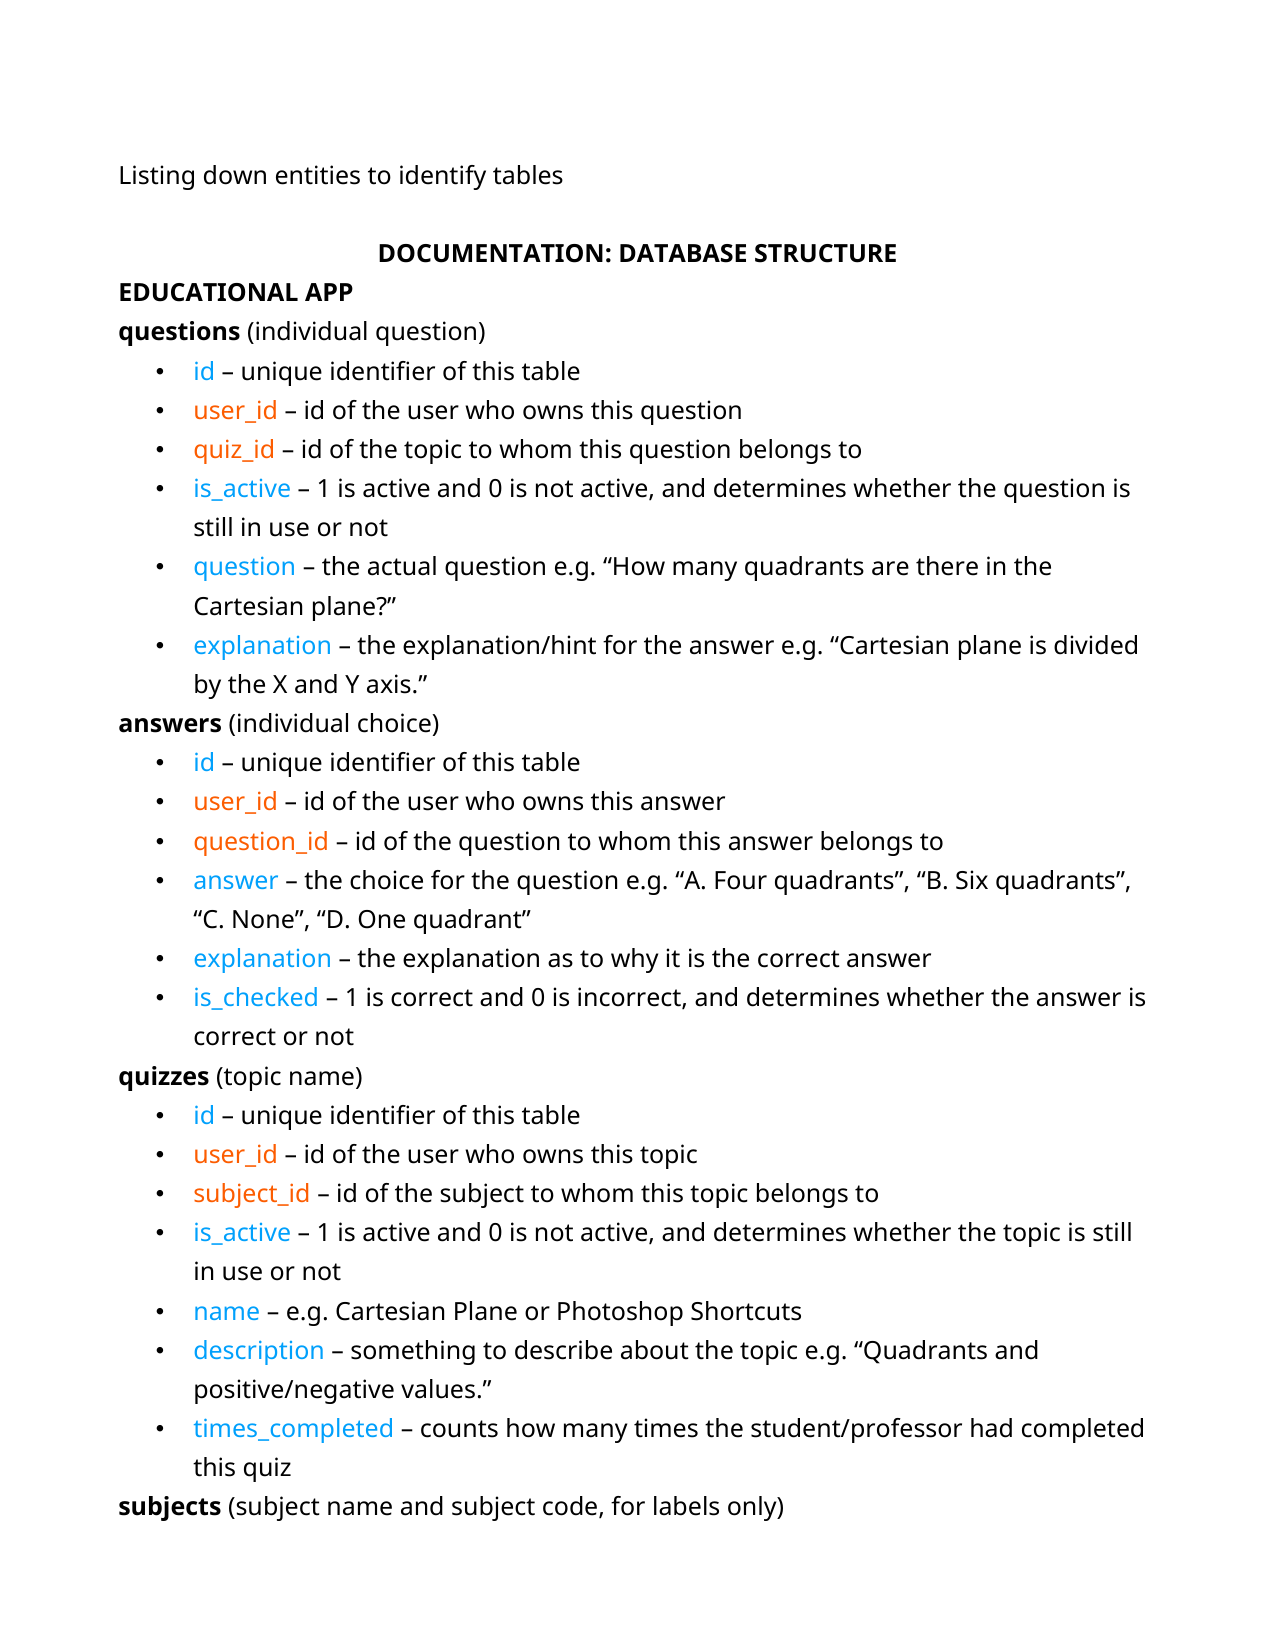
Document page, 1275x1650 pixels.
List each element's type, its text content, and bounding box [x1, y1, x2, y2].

list id – unique identifier of this table [156, 353, 1157, 387]
list question_id – id of the question to whom this answer belongs to [156, 823, 1157, 857]
list is_active – 1 is active and 0 is not active, and determines whether the question is still in use or not [156, 471, 1157, 544]
list explanation – the explanation as to why it is the correct answer [156, 941, 1157, 975]
list is_active – 1 is active and 0 is not active, and determines whether the topic is still in use or not [156, 1215, 1157, 1288]
list id – unique identifier of this table [156, 1097, 1157, 1131]
list is_checked – 1 is correct and 0 is incorrect, and determines whether the answer is correct or not [156, 980, 1157, 1053]
text quizzes (topic name) [118, 1058, 1157, 1092]
list user_id – id of the user who owns this topic [156, 1136, 1157, 1171]
text EDUCATIONAL APP [118, 275, 1157, 309]
list name – e.g. Cartesian Plane or Photoshop Shortcuts [156, 1293, 1157, 1327]
list answer – the choice for the question e.g. “A. Four quadrants”, “B. Six quadrants”, “C. None”, “D. One quadrant” [156, 862, 1157, 936]
text DOCUMENTATION: DATABASE STRUCTURE [118, 236, 1157, 270]
list user_id – id of the user who owns this question [156, 392, 1157, 426]
list explanation – the explanation/hint for the answer e.g. “Cartesian plane is divided by the X and Y axis.” [156, 627, 1157, 701]
list subject_id – id of the subject to whom this topic belongs to [156, 1176, 1157, 1210]
list user_id – id of the user who owns this answer [156, 784, 1157, 818]
list quiz_id – id of the topic to whom this question belongs to [156, 431, 1157, 466]
text Listing down entities to identify tables [118, 157, 1157, 191]
list times_completed – counts how many times the student/professor had completed this quiz [156, 1411, 1157, 1484]
list id – unique identifier of this table [156, 745, 1157, 779]
text answers (individual choice) [118, 706, 1157, 740]
text questions (individual question) [118, 314, 1157, 348]
list description – something to describe about the topic e.g. “Quadrants and positive/negative values.” [156, 1332, 1157, 1406]
text subjects (subject name and subject code, for labels only) [118, 1489, 1157, 1523]
list question – the actual question e.g. “How many quadrants are there in the Cartesian plane?” [156, 549, 1157, 622]
